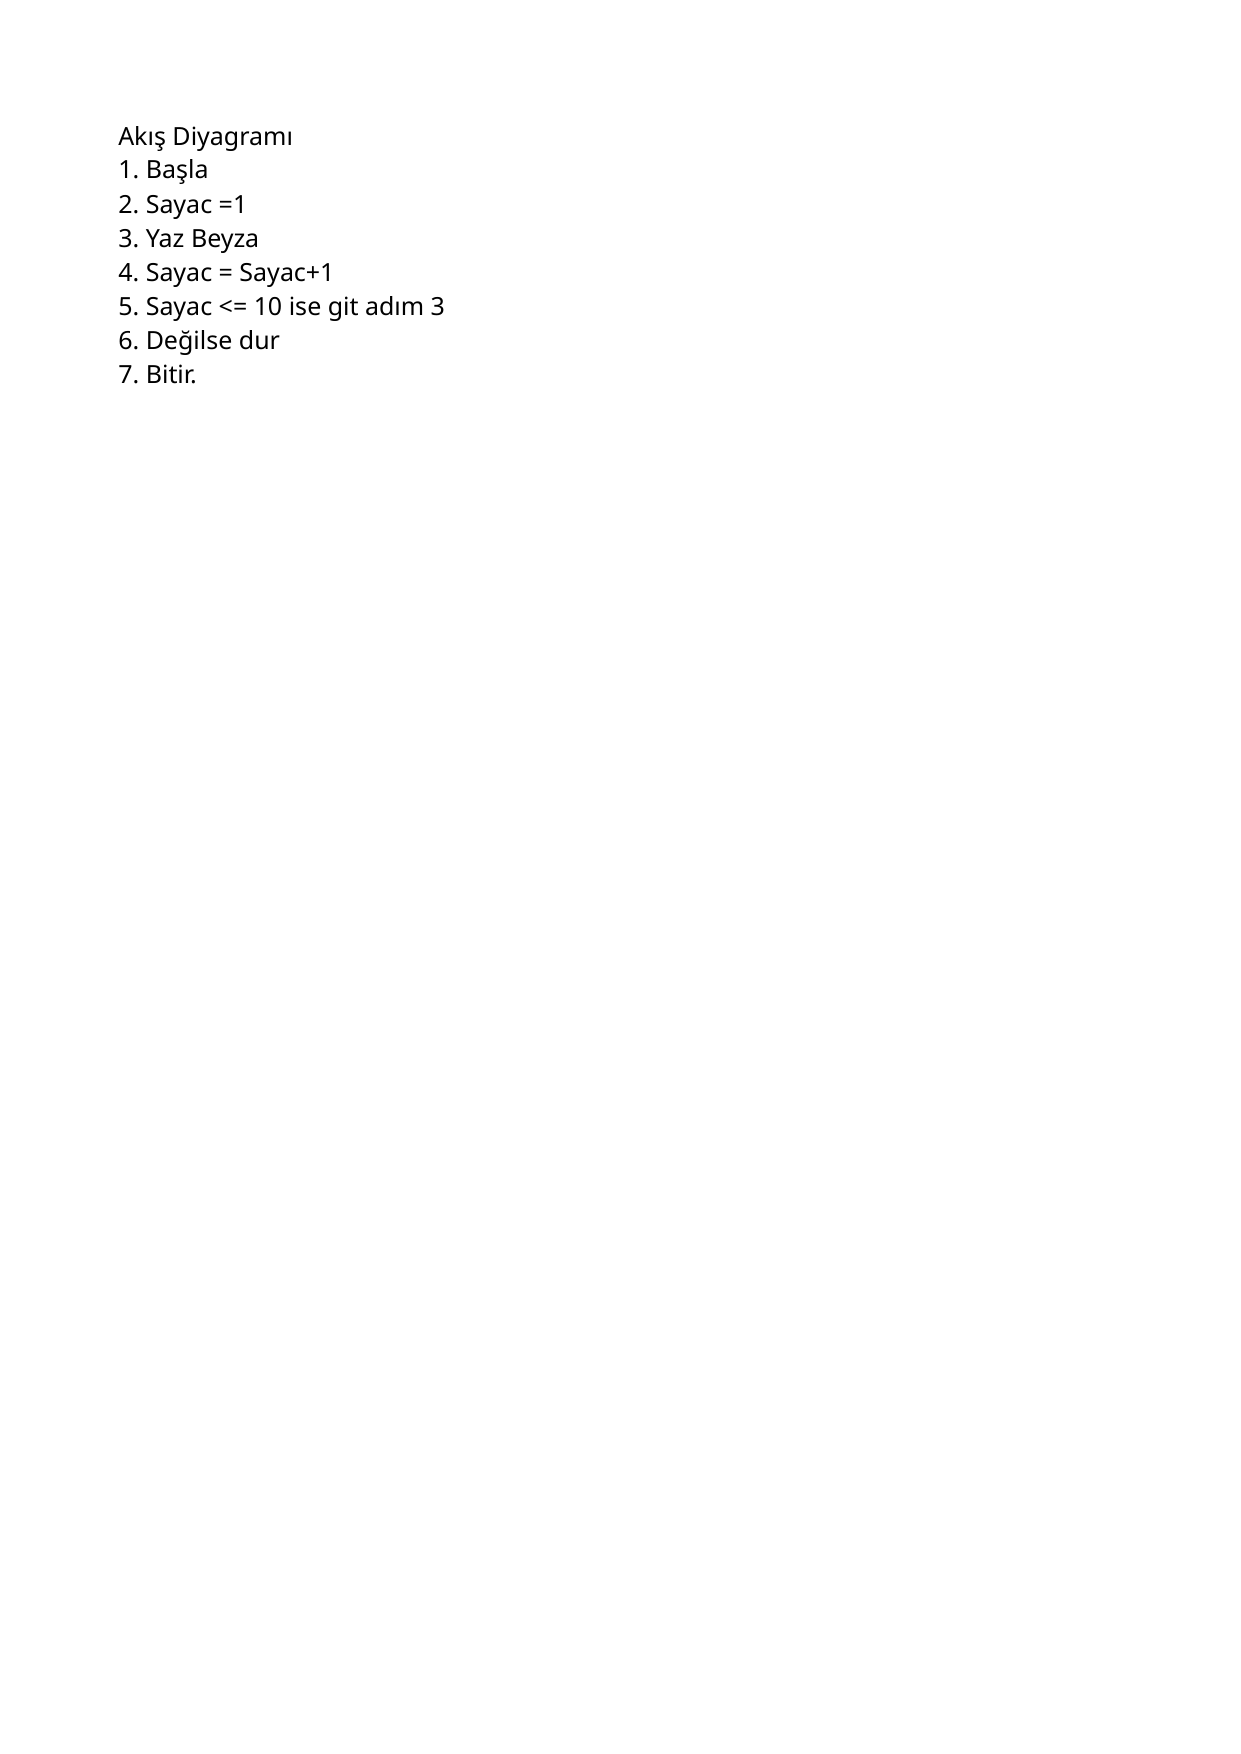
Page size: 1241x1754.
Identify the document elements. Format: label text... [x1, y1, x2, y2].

text Akış Diyagramı [118, 118, 1122, 152]
text 3. Yaz Beyza [118, 220, 1122, 254]
text 4. Sayac = Sayac+1 [118, 254, 1122, 288]
text 6. Değilse dur [118, 322, 1122, 357]
text 7. Bitir. [118, 357, 1122, 391]
text 5. Sayac <= 10 ise git adım 3 [118, 288, 1122, 322]
text 1. Başla [118, 152, 1122, 186]
text 2. Sayac =1 [118, 186, 1122, 220]
